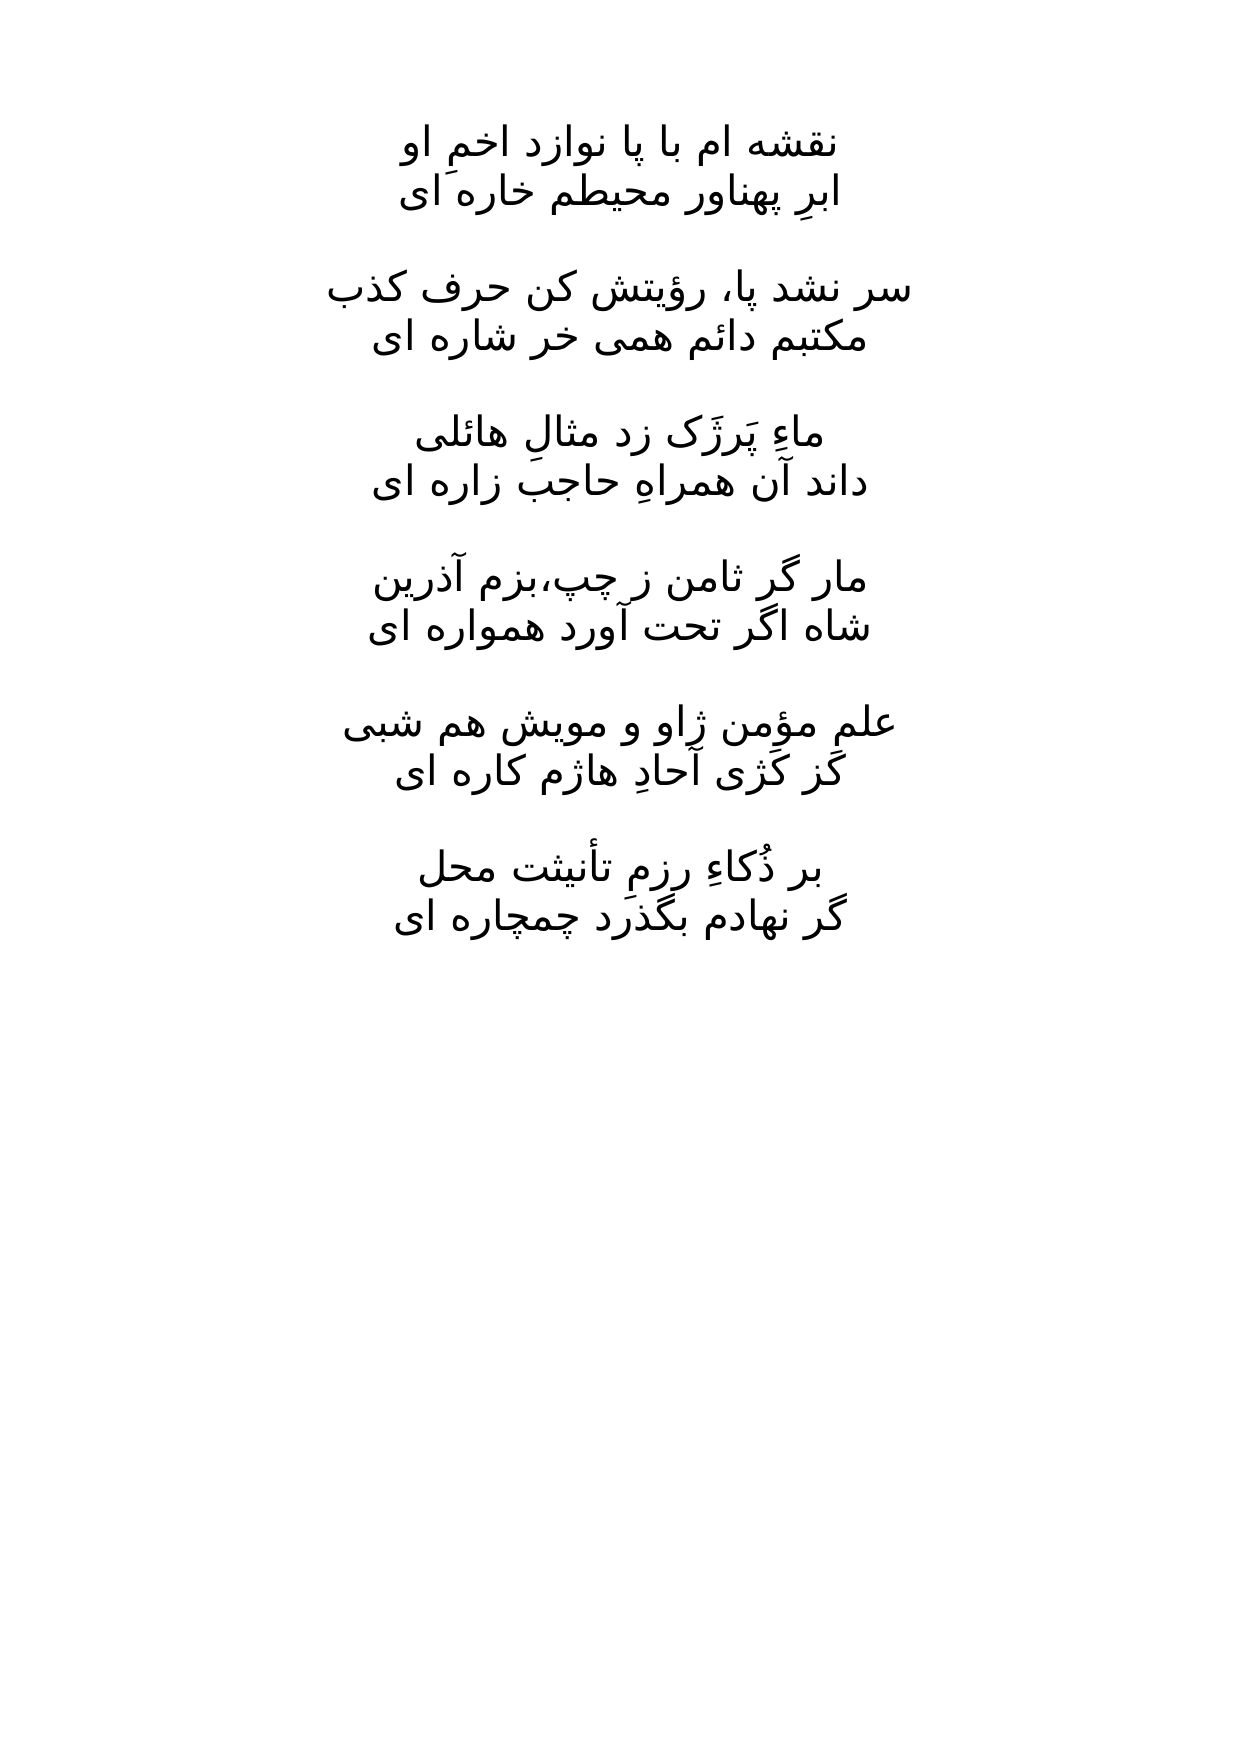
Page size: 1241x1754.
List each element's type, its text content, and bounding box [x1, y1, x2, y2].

text داند آن همراهِ حاجب زاره ای [118, 457, 1122, 505]
text علمِ مؤمن ژاو و مویش هم شبی [118, 698, 1122, 747]
text بر ذُکاءِ رزمِ تأنیثت محل [118, 843, 1122, 892]
text نقشه ام با پا نوازد اخمِ او [118, 118, 1122, 167]
text ماءِ پَرژَک زد مثالِ هائلی [118, 408, 1122, 457]
text شاه اگر تحت آورد همواره ای [118, 602, 1122, 650]
text سر نشد پا، رؤیتش کن حرف کذب [118, 263, 1122, 312]
text گر نهادم بگذرد چمچاره ای [118, 892, 1122, 940]
text ابرِ پهناور محیطم خاره ای [118, 167, 1122, 215]
text مار گر ثامن ز چپ،‌بزم آذرین [118, 553, 1122, 602]
text کز کَژی آحادِ هاژم کاره ای [118, 747, 1122, 795]
text مکتبم دائم همی خر شاره ای [118, 312, 1122, 360]
